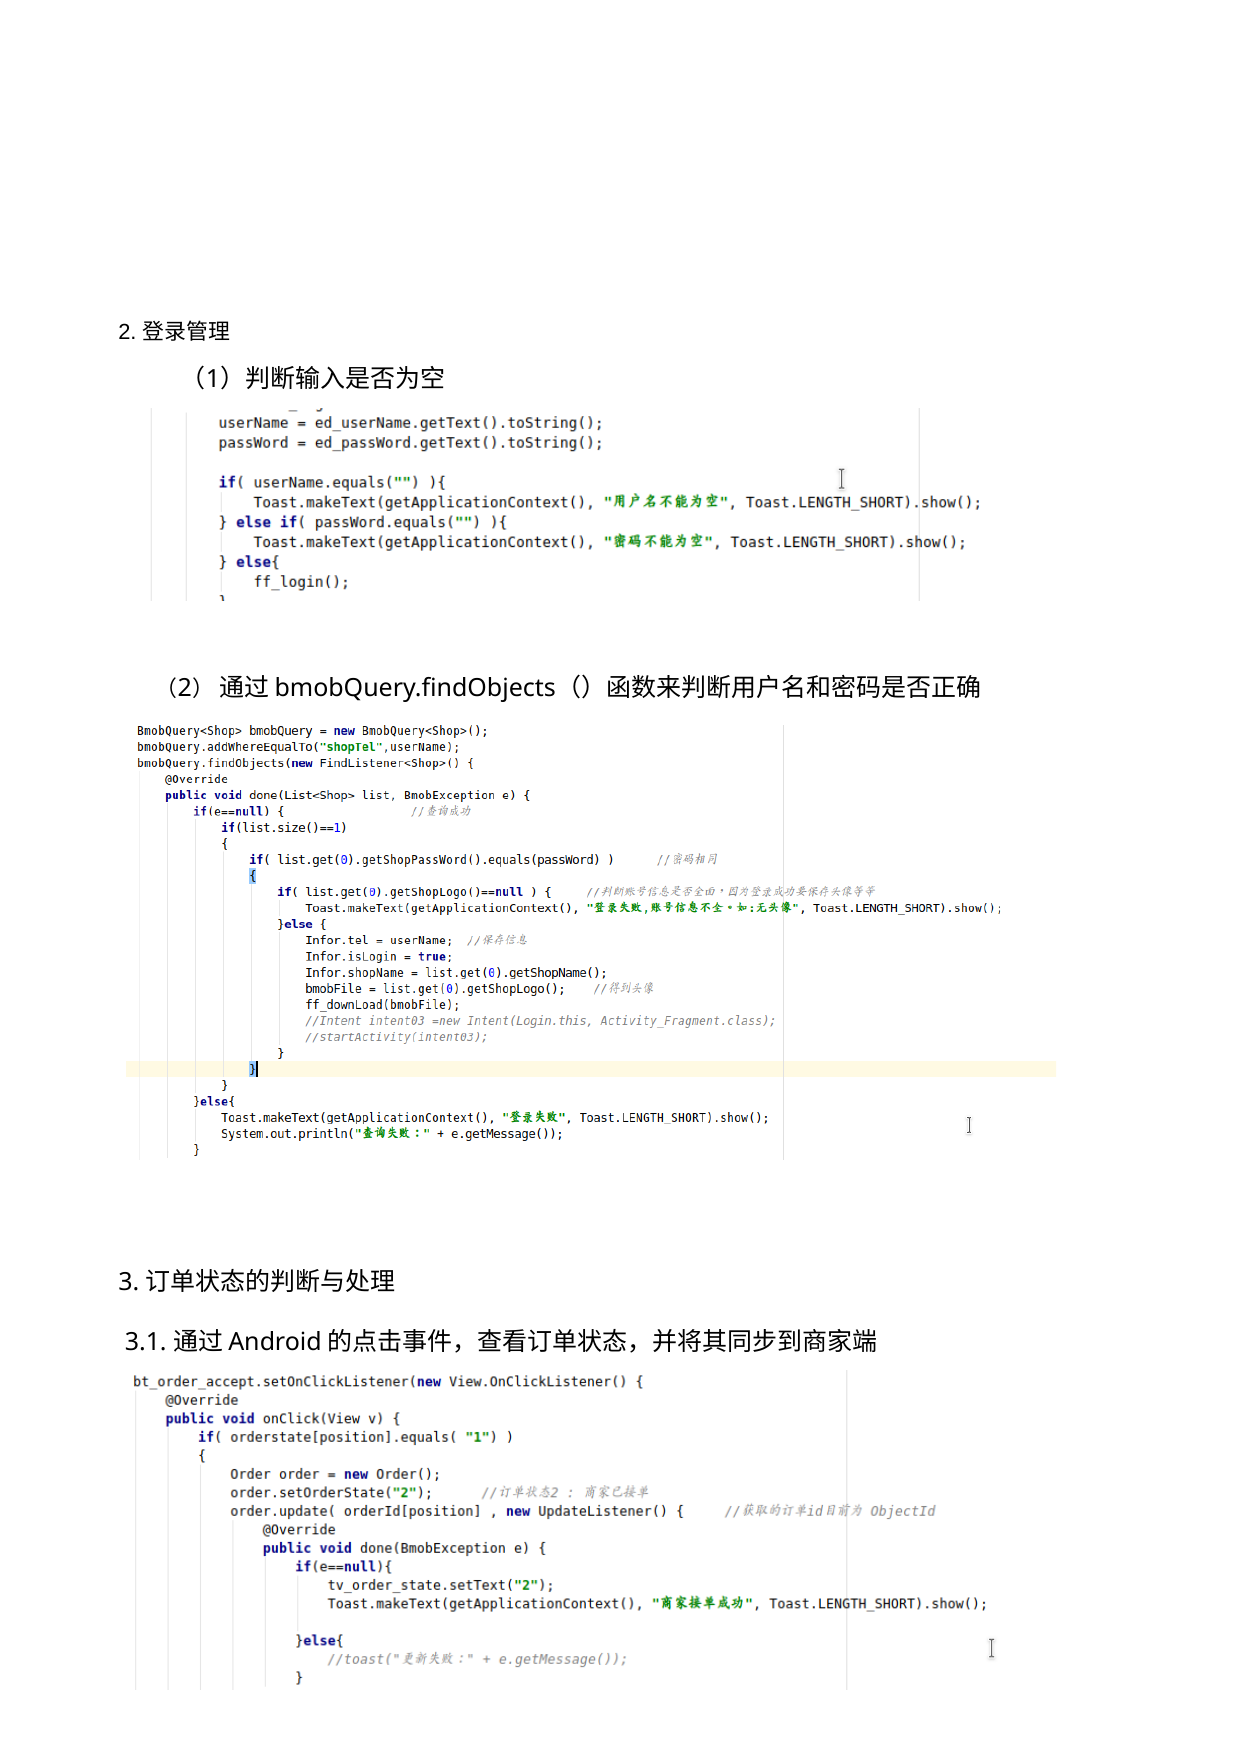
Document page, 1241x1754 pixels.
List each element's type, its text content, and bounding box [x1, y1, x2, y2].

subtitle 登录管理 [118, 314, 1122, 346]
picture [121, 1370, 1058, 1690]
subtitle 通过Android的点击事件，查看订单状态，并将其同步到商家端 [118, 1321, 1122, 1358]
picture [118, 408, 1061, 601]
text （2） 通过bmobQuery.findObjects（）函数来判断用户名和密码是否正确 [118, 667, 1122, 704]
picture [126, 725, 1057, 1160]
subtitle 订单状态的判断与处理 [118, 1262, 1122, 1298]
text （1）判断输入是否为空 [118, 359, 1122, 395]
